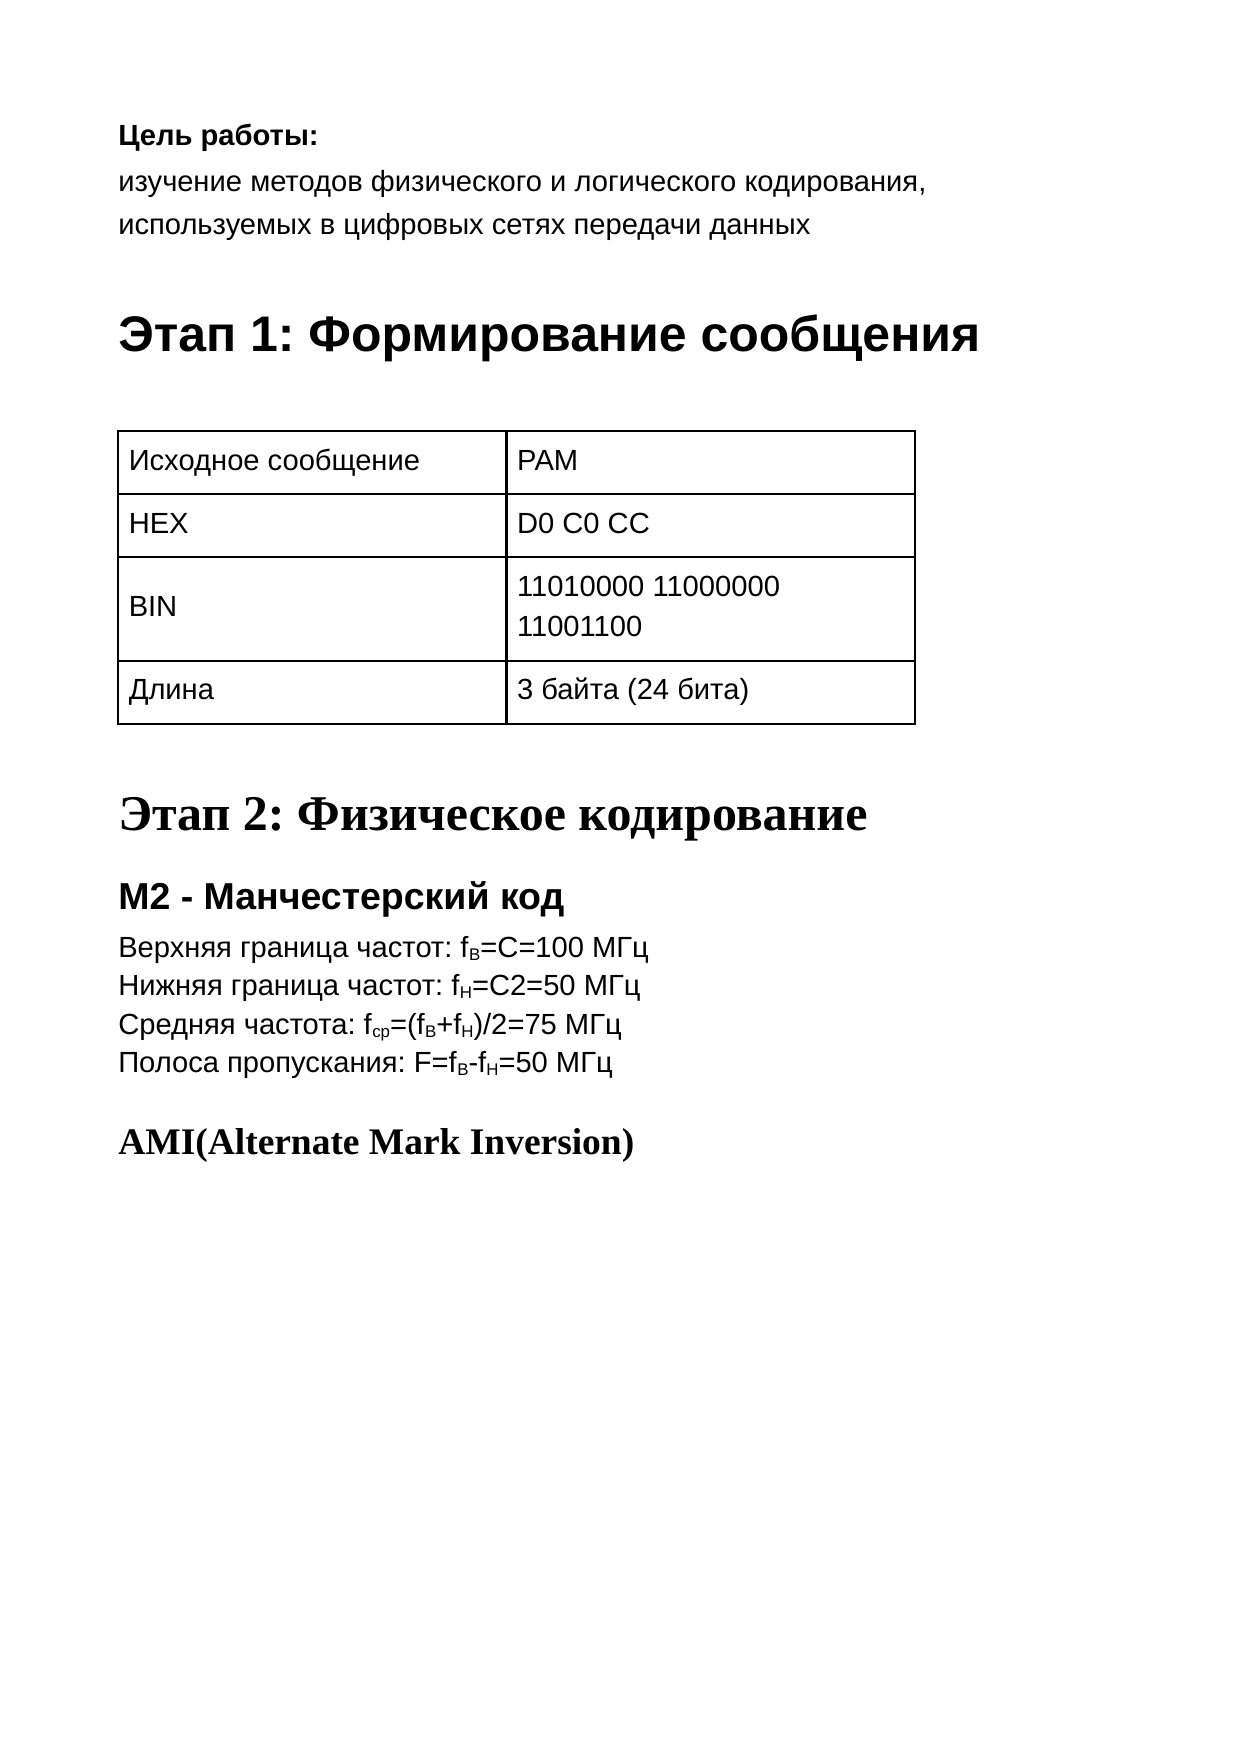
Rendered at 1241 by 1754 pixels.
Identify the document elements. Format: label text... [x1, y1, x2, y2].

subtitle Этап 2: Физическое кодирование [118, 783, 1122, 841]
table_cell D0 C0 CC [508, 495, 914, 556]
table_header РАМ [508, 432, 914, 493]
subtitle М2 - Манчестерский код [118, 874, 1122, 917]
subtitle Этап 1: Формирование сообщения [118, 305, 1122, 362]
table_cell HEX [119, 495, 505, 556]
table_header Исходное сообщение [119, 432, 505, 493]
subtitle AMI(Alternate Mark Inversion) [118, 1119, 1122, 1162]
subtitle Цель работы: [118, 118, 1122, 152]
table_cell 3 байта (24 бита) [508, 662, 914, 723]
table_cell BIN [119, 558, 505, 659]
text Верхняя граница частот: fВ=C=100 МГц Нижняя граница частот: fН=C2=50 МГц Средняя частота: fср=(fВ+fН)/2=75 МГц Полоса пропускания: F=fВ-fН=50 МГц [118, 930, 1122, 1079]
text изучение методов физического и логического кодирования, используемых в цифровых сетях передачи данных [118, 164, 1122, 241]
table_cell Длина [119, 662, 505, 723]
table_cell 11010000 11000000 11001100 [508, 558, 914, 659]
